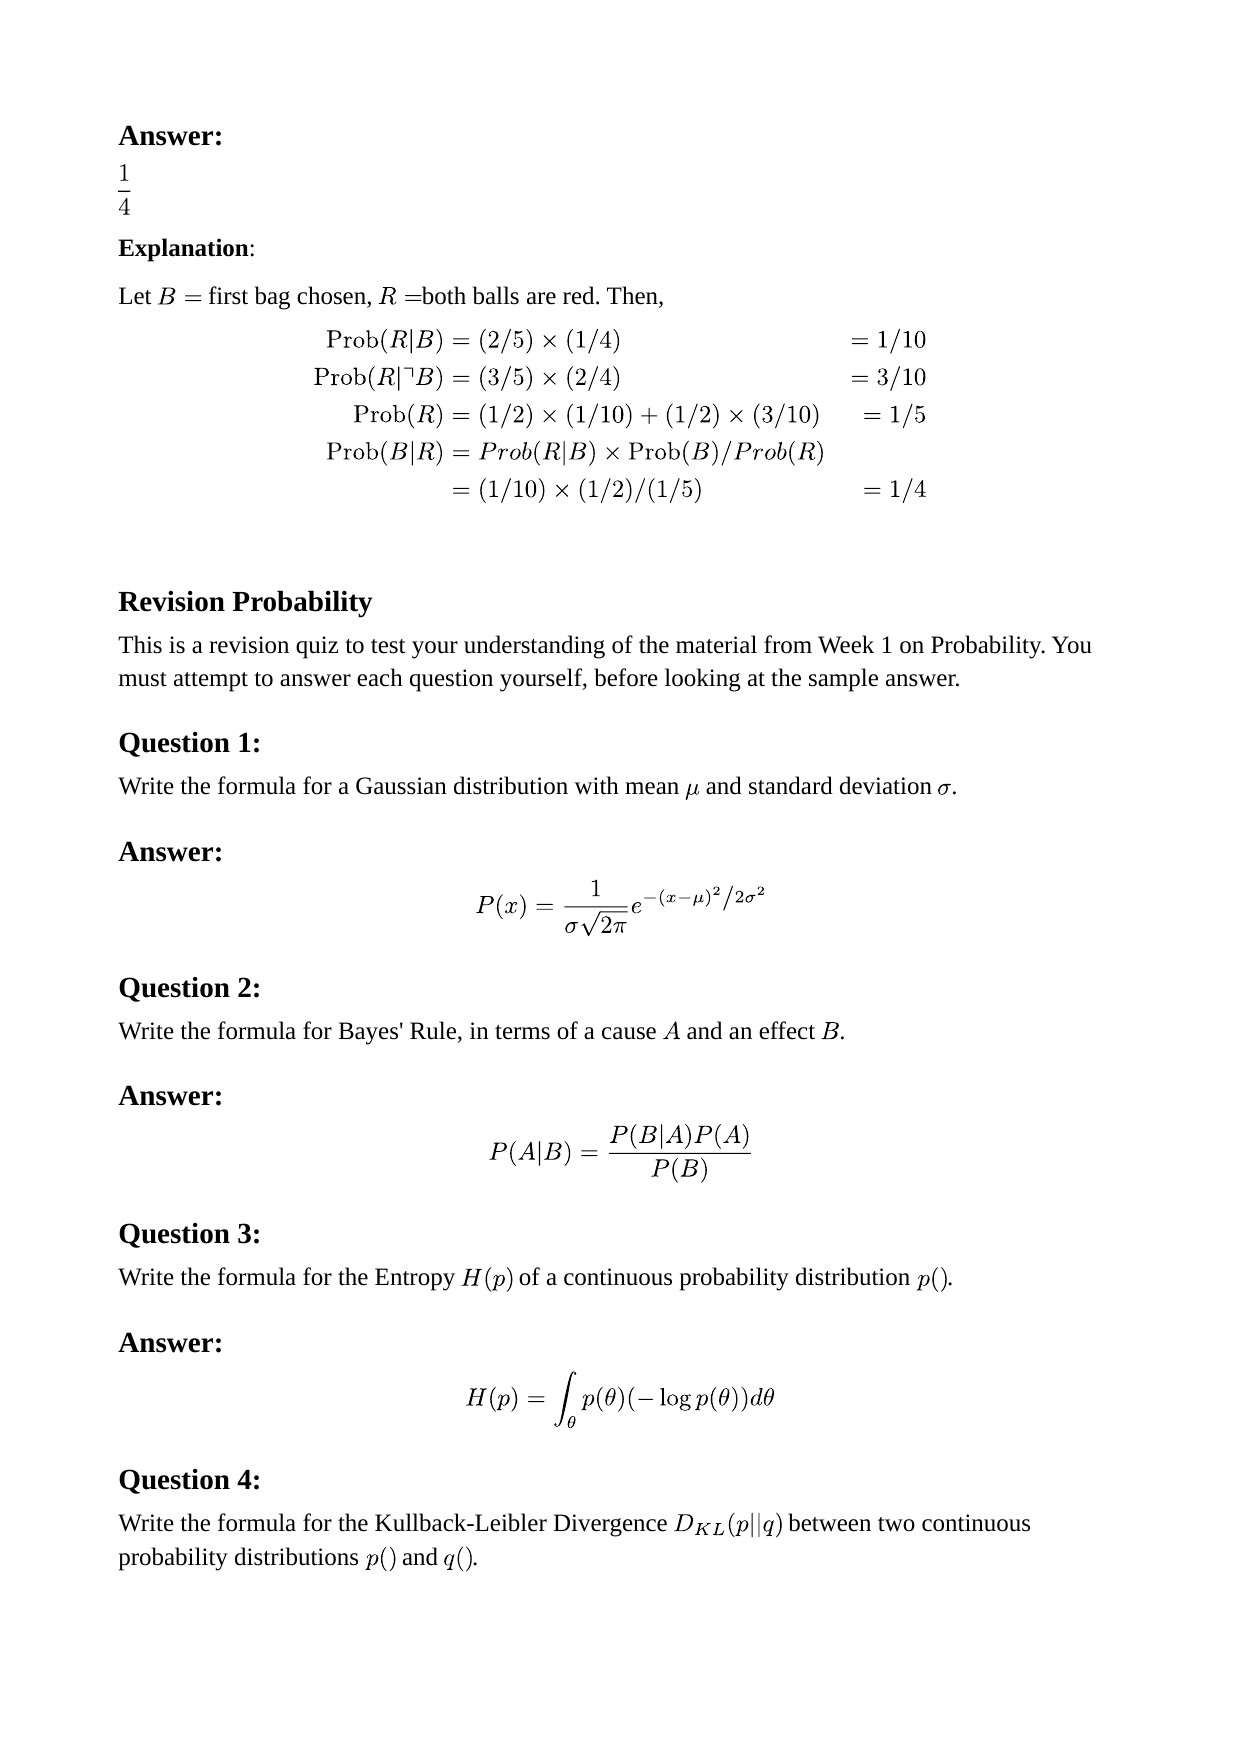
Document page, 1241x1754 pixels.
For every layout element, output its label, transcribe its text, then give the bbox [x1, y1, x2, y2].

subtitle Revision Probability [118, 584, 1122, 618]
text Write the formula for Bayes' Rule, in terms of a cause and an effect . [118, 1016, 1122, 1044]
subtitle Answer: [118, 1325, 1122, 1359]
subtitle Question 4: [118, 1462, 1122, 1495]
subtitle Answer: [118, 834, 1122, 867]
subtitle Question 3: [118, 1216, 1122, 1250]
subtitle Answer: [118, 118, 1122, 152]
subtitle Answer: [118, 1078, 1122, 1111]
text This is a revision quiz to test your understanding of the material from Week 1 on Probability. You must attempt to answer each question yourself, before looking at the sample answer. [118, 630, 1122, 692]
text Write the formula for the Entropy of a continuous probability distribution . [118, 1262, 1122, 1292]
text Write the formula for a Gaussian distribution with mean and standard deviation . [118, 771, 1122, 800]
text Explanation: [118, 233, 1122, 262]
subtitle Question 2: [118, 970, 1122, 1003]
subtitle Question 1: [118, 725, 1122, 759]
text Let first bag chosen, both balls are red. Then, [118, 281, 1122, 310]
text Write the formula for the Kullback-Leibler Divergence between two continuous probability distributions and . [118, 1508, 1122, 1571]
